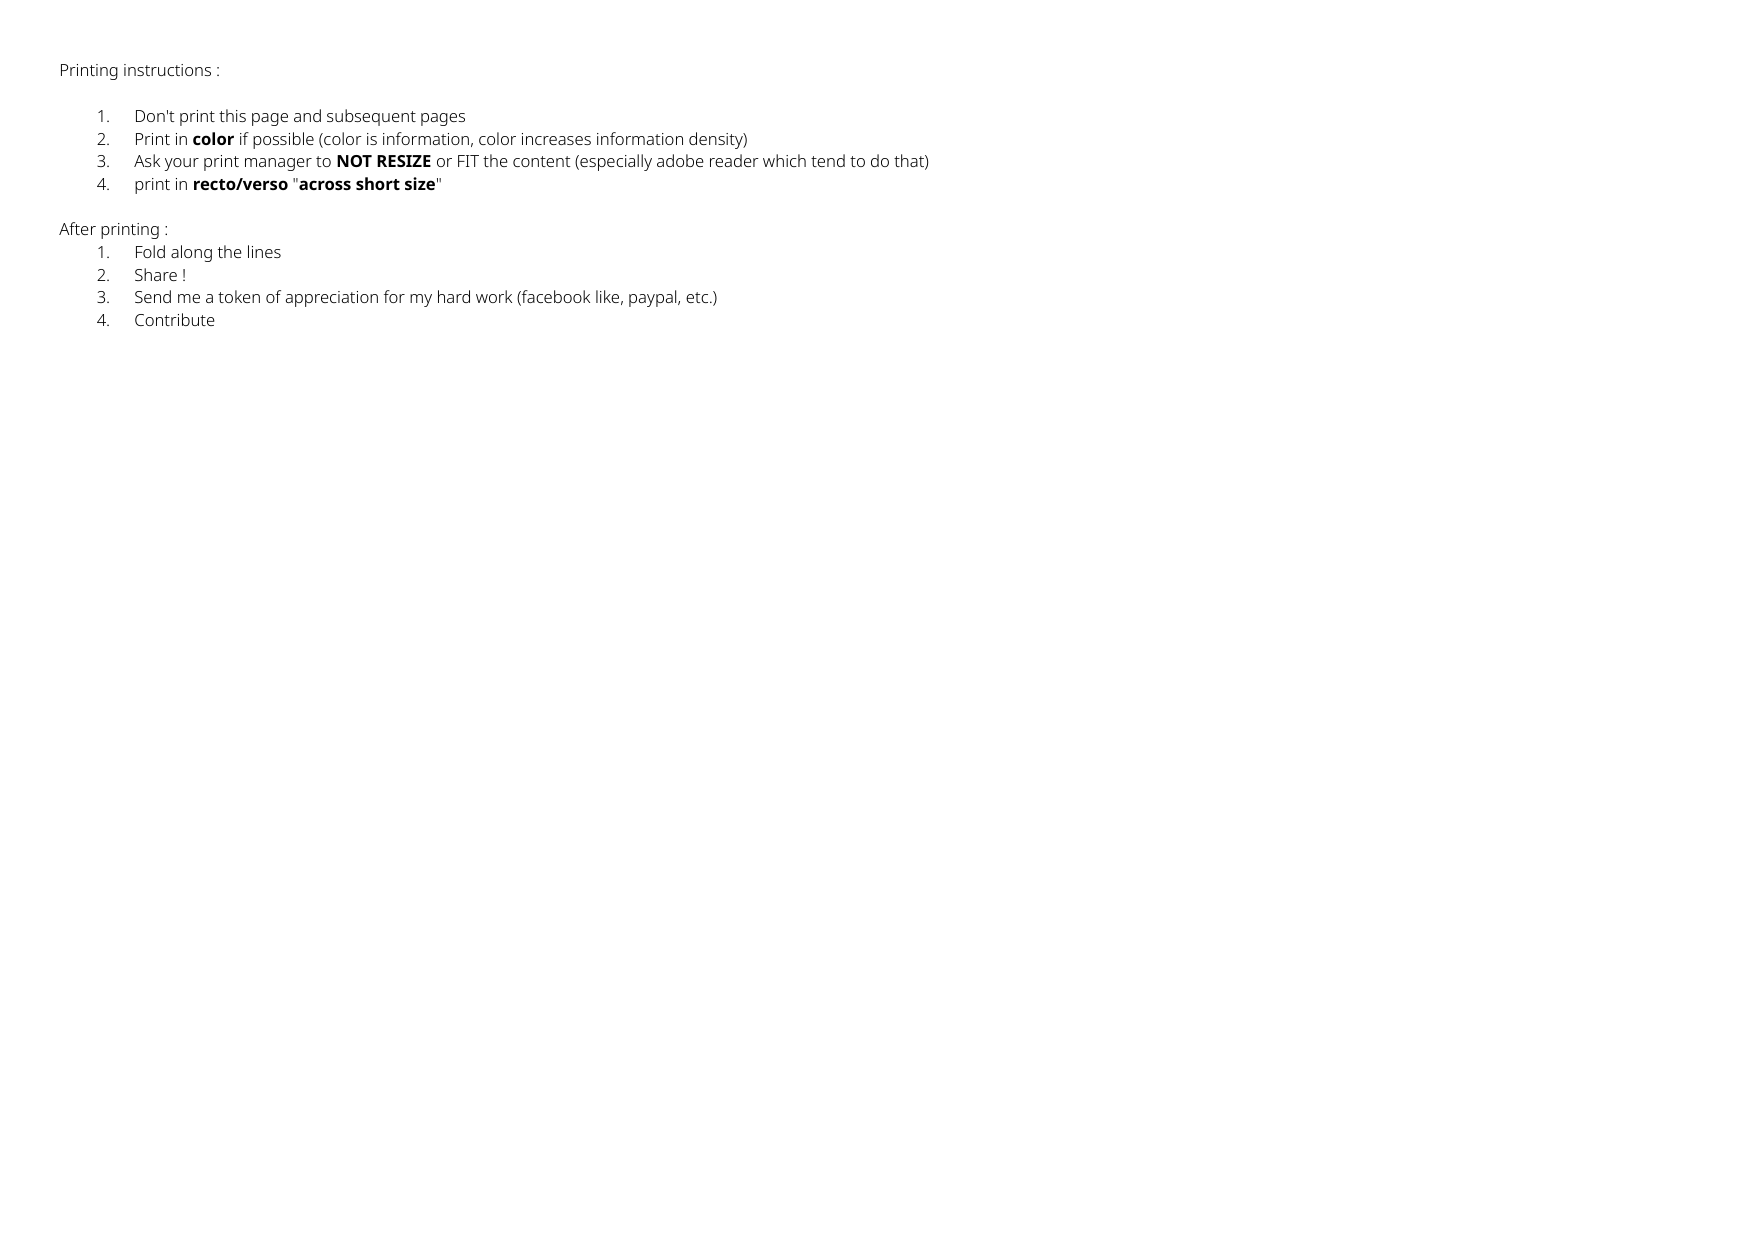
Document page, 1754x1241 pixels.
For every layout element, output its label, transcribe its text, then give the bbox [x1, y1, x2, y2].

list Send me a token of appreciation for my hard work (facebook like, paypal, etc.) [97, 286, 1695, 309]
list Print in color if possible (color is information, color increases information density) [97, 127, 1695, 150]
list Ask your print manager to NOT RESIZE or FIT the content (especially adobe reader which tend to do that) [97, 150, 1695, 173]
list print in recto/verso "across short size" [97, 173, 1695, 195]
text Printing instructions : [59, 59, 1695, 82]
list Contribute [97, 309, 1695, 332]
list Share ! [97, 263, 1695, 286]
list Fold along the lines [97, 241, 1695, 263]
text After printing : [59, 218, 1695, 241]
list Don't print this page and subsequent pages [97, 104, 1695, 127]
